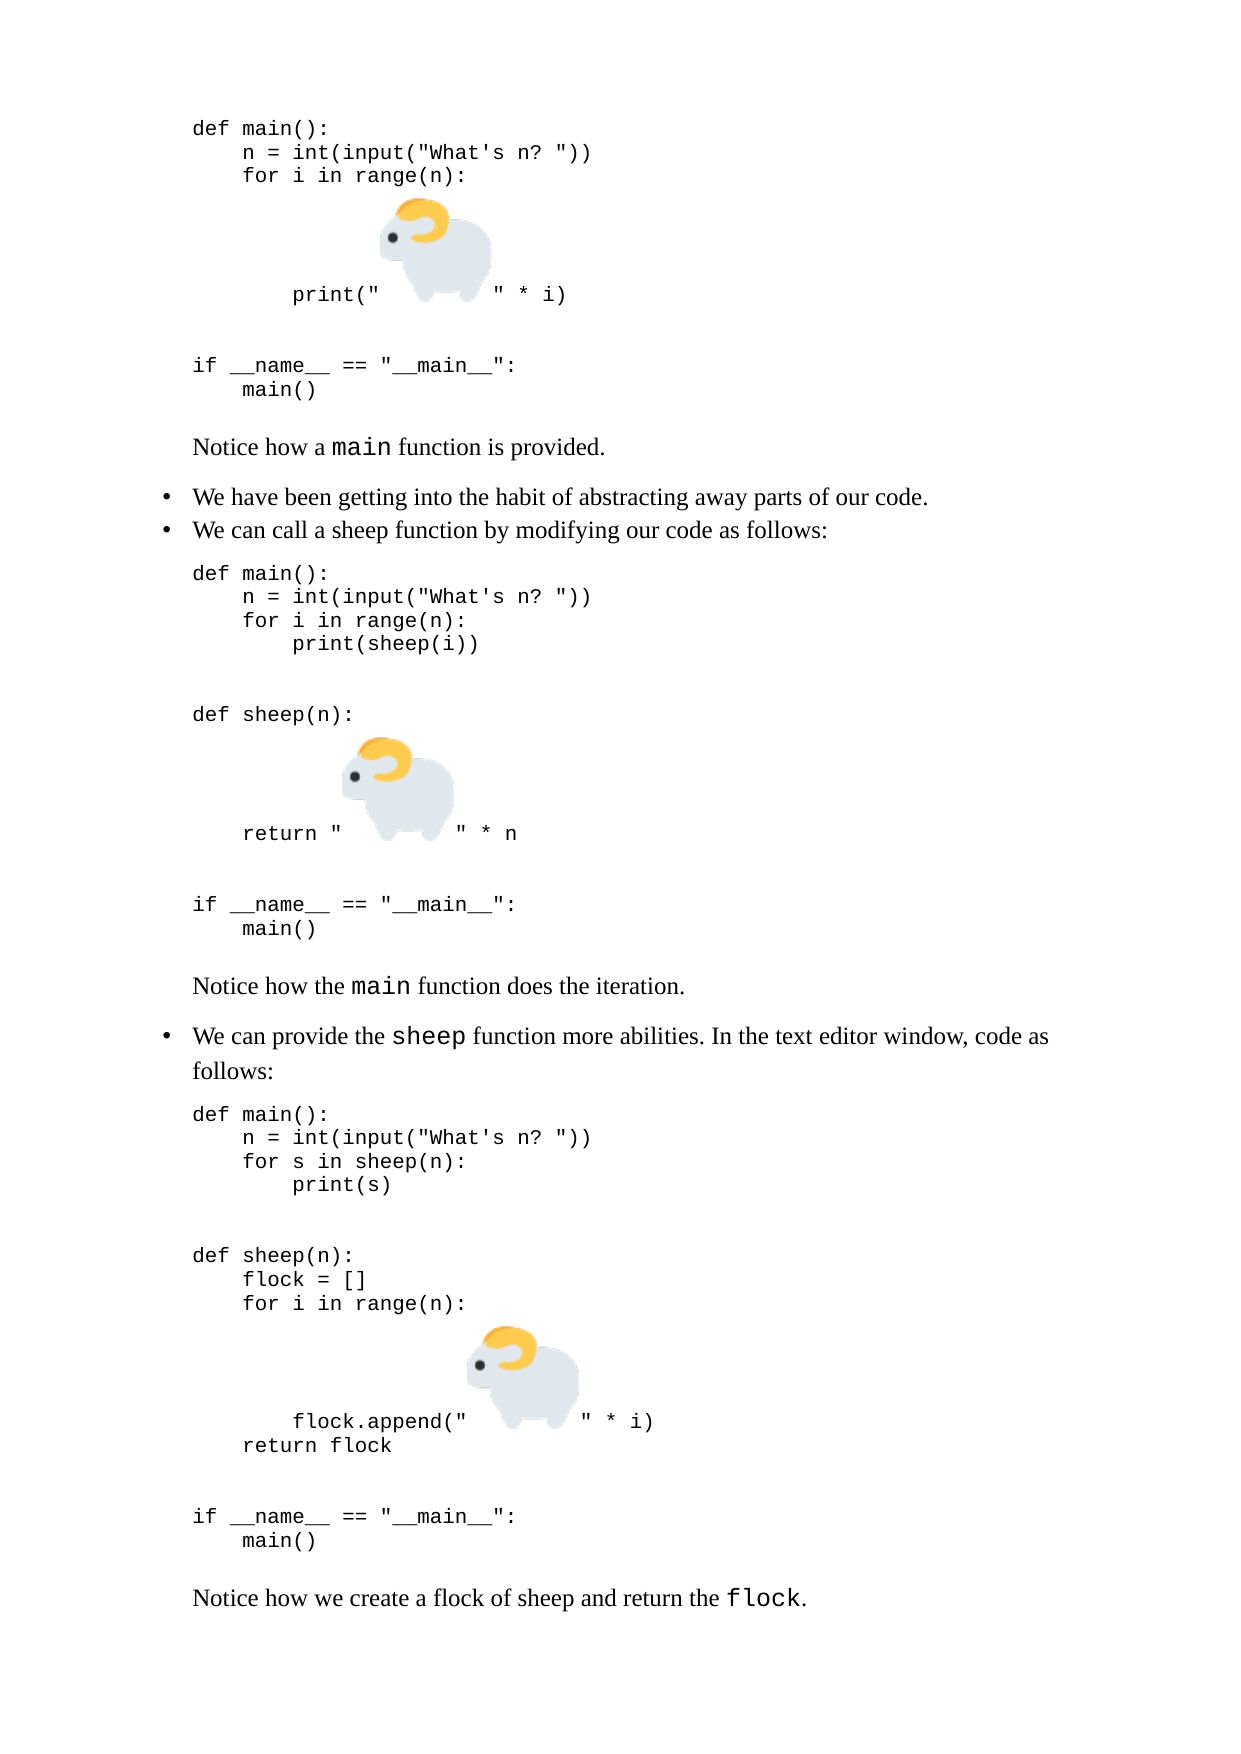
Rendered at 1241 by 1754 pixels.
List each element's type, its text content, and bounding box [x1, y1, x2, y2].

list for s in sheep(n): [162, 1151, 1122, 1174]
picture [342, 728, 455, 841]
list def main(): [162, 1103, 1122, 1127]
list n = int(input("What's n? ")) [162, 1127, 1122, 1151]
list def main(): [162, 562, 1122, 586]
list def sheep(n): [162, 1245, 1122, 1269]
list main() [162, 1530, 1122, 1553]
list We can call a sheep function by modifying our code as follows: [162, 515, 1122, 544]
picture [467, 1316, 580, 1429]
list flock.append("" * i) [162, 1316, 1122, 1435]
picture [379, 189, 492, 302]
list n = int(input("What's n? ")) [162, 586, 1122, 610]
list Notice how the main function does the iteration. [162, 971, 1122, 1002]
list for i in range(n): [162, 165, 1122, 189]
list if __name__ == "__main__": [162, 1506, 1122, 1530]
list def main(): [162, 118, 1122, 142]
list We have been getting into the habit of abstracting away parts of our code. [162, 482, 1122, 511]
list if __name__ == "__main__": [162, 355, 1122, 379]
list return "" * n [162, 728, 1122, 847]
list main() [162, 918, 1122, 941]
list for i in range(n): [162, 610, 1122, 633]
list for i in range(n): [162, 1293, 1122, 1316]
list return flock [162, 1435, 1122, 1459]
list print("" * i) [162, 189, 1122, 308]
list print(s) [162, 1174, 1122, 1198]
list def sheep(n): [162, 704, 1122, 728]
list We can provide the sheep function more abilities. In the text editor window, code as follows: [162, 1021, 1122, 1085]
list main() [162, 379, 1122, 402]
list Notice how a main function is provided. [162, 432, 1122, 463]
list if __name__ == "__main__": [162, 894, 1122, 918]
list print(sheep(i)) [162, 633, 1122, 657]
list flock = [] [162, 1269, 1122, 1293]
list Notice how we create a flock of sheep and return the flock. [162, 1583, 1122, 1614]
list n = int(input("What's n? ")) [162, 142, 1122, 165]
